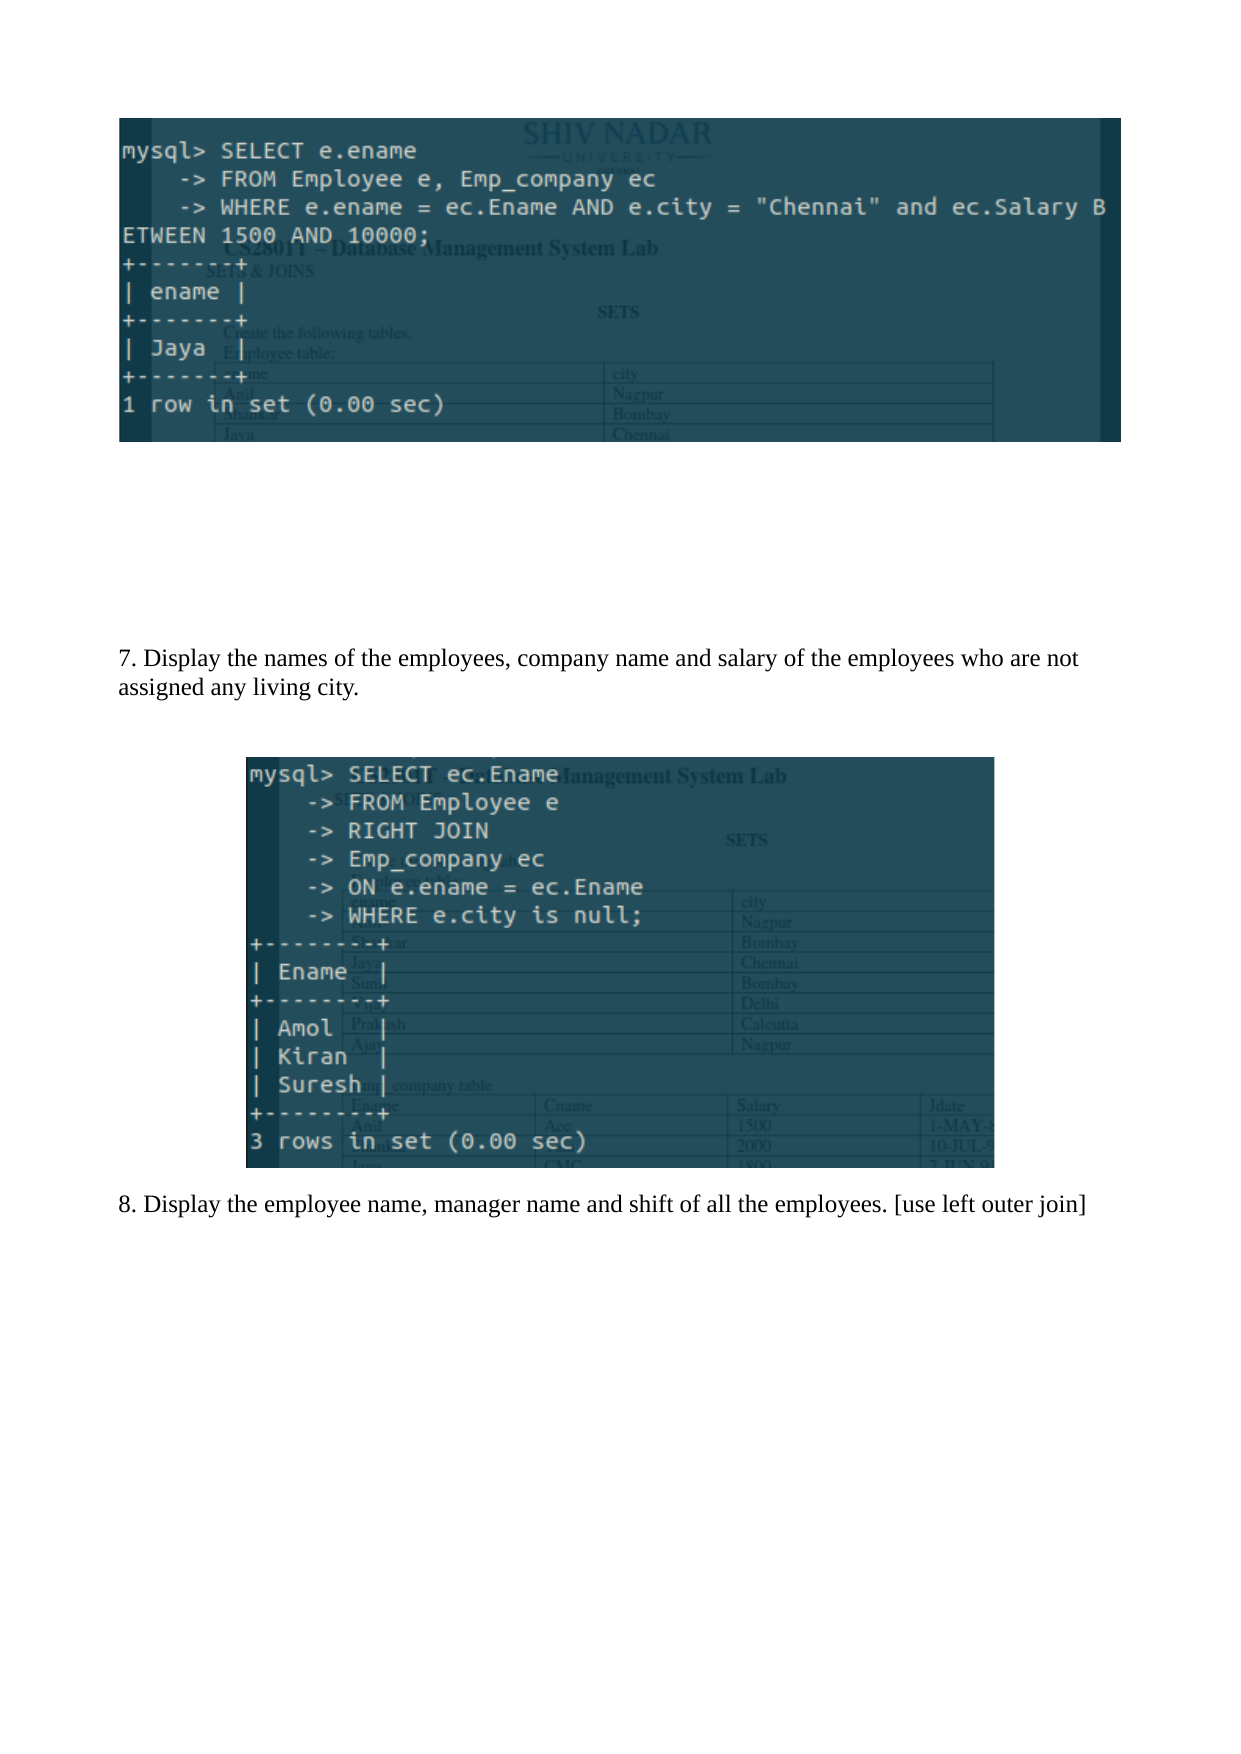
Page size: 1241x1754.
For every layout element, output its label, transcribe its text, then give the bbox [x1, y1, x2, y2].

text 7. Display the names of the employees, company name and salary of the employees who are not assigned any living city. [118, 643, 1122, 700]
picture [246, 757, 995, 1168]
text 8. Display the employee name, manager name and shift of all the employees. [use left outer join] [118, 1189, 1122, 1218]
picture [119, 118, 1121, 442]
